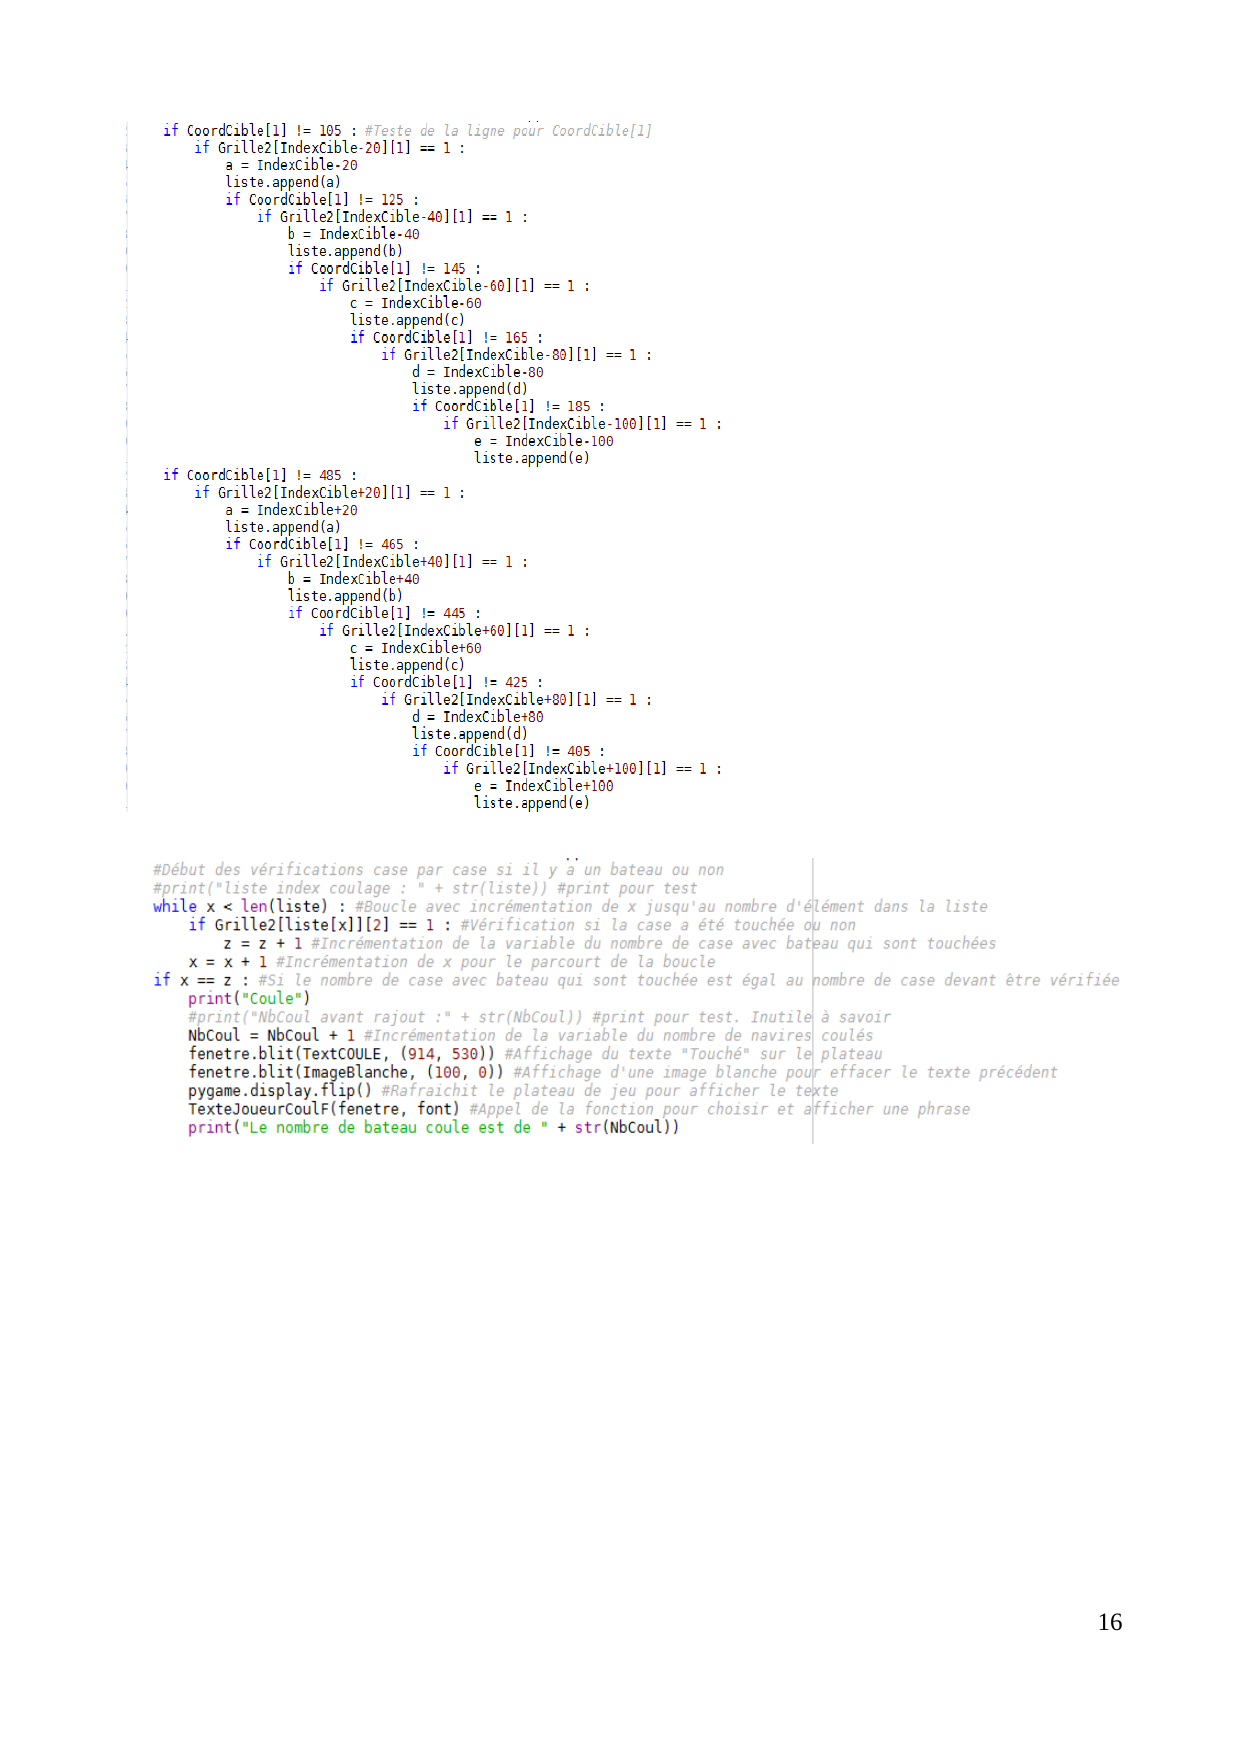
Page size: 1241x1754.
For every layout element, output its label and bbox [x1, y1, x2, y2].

picture [126, 121, 727, 812]
picture [116, 858, 1121, 1144]
